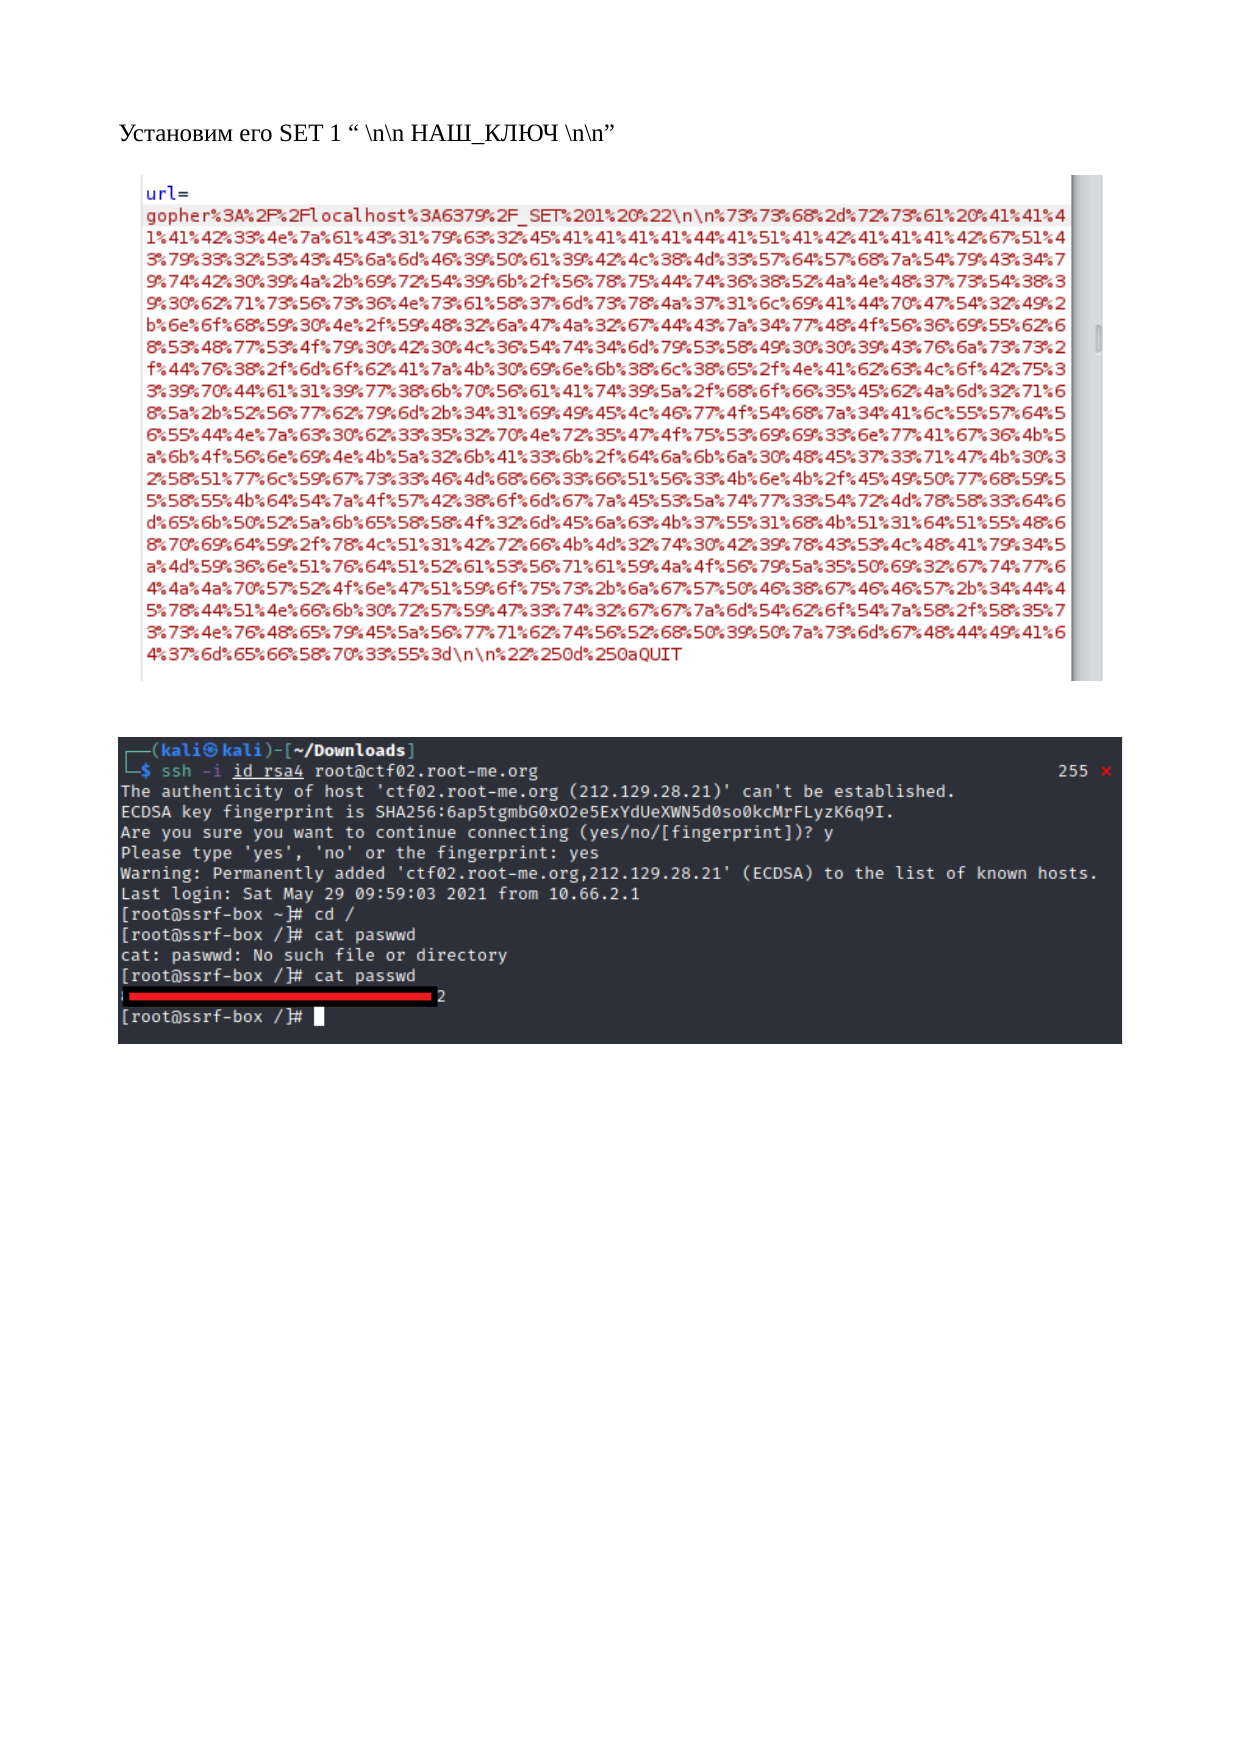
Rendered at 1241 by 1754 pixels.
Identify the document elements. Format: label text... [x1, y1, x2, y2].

text Установим его SET 1 “ \n\n НАШ_КЛЮЧ \n\n” [118, 118, 1122, 147]
picture [118, 737, 1123, 1044]
picture [135, 175, 1106, 681]
